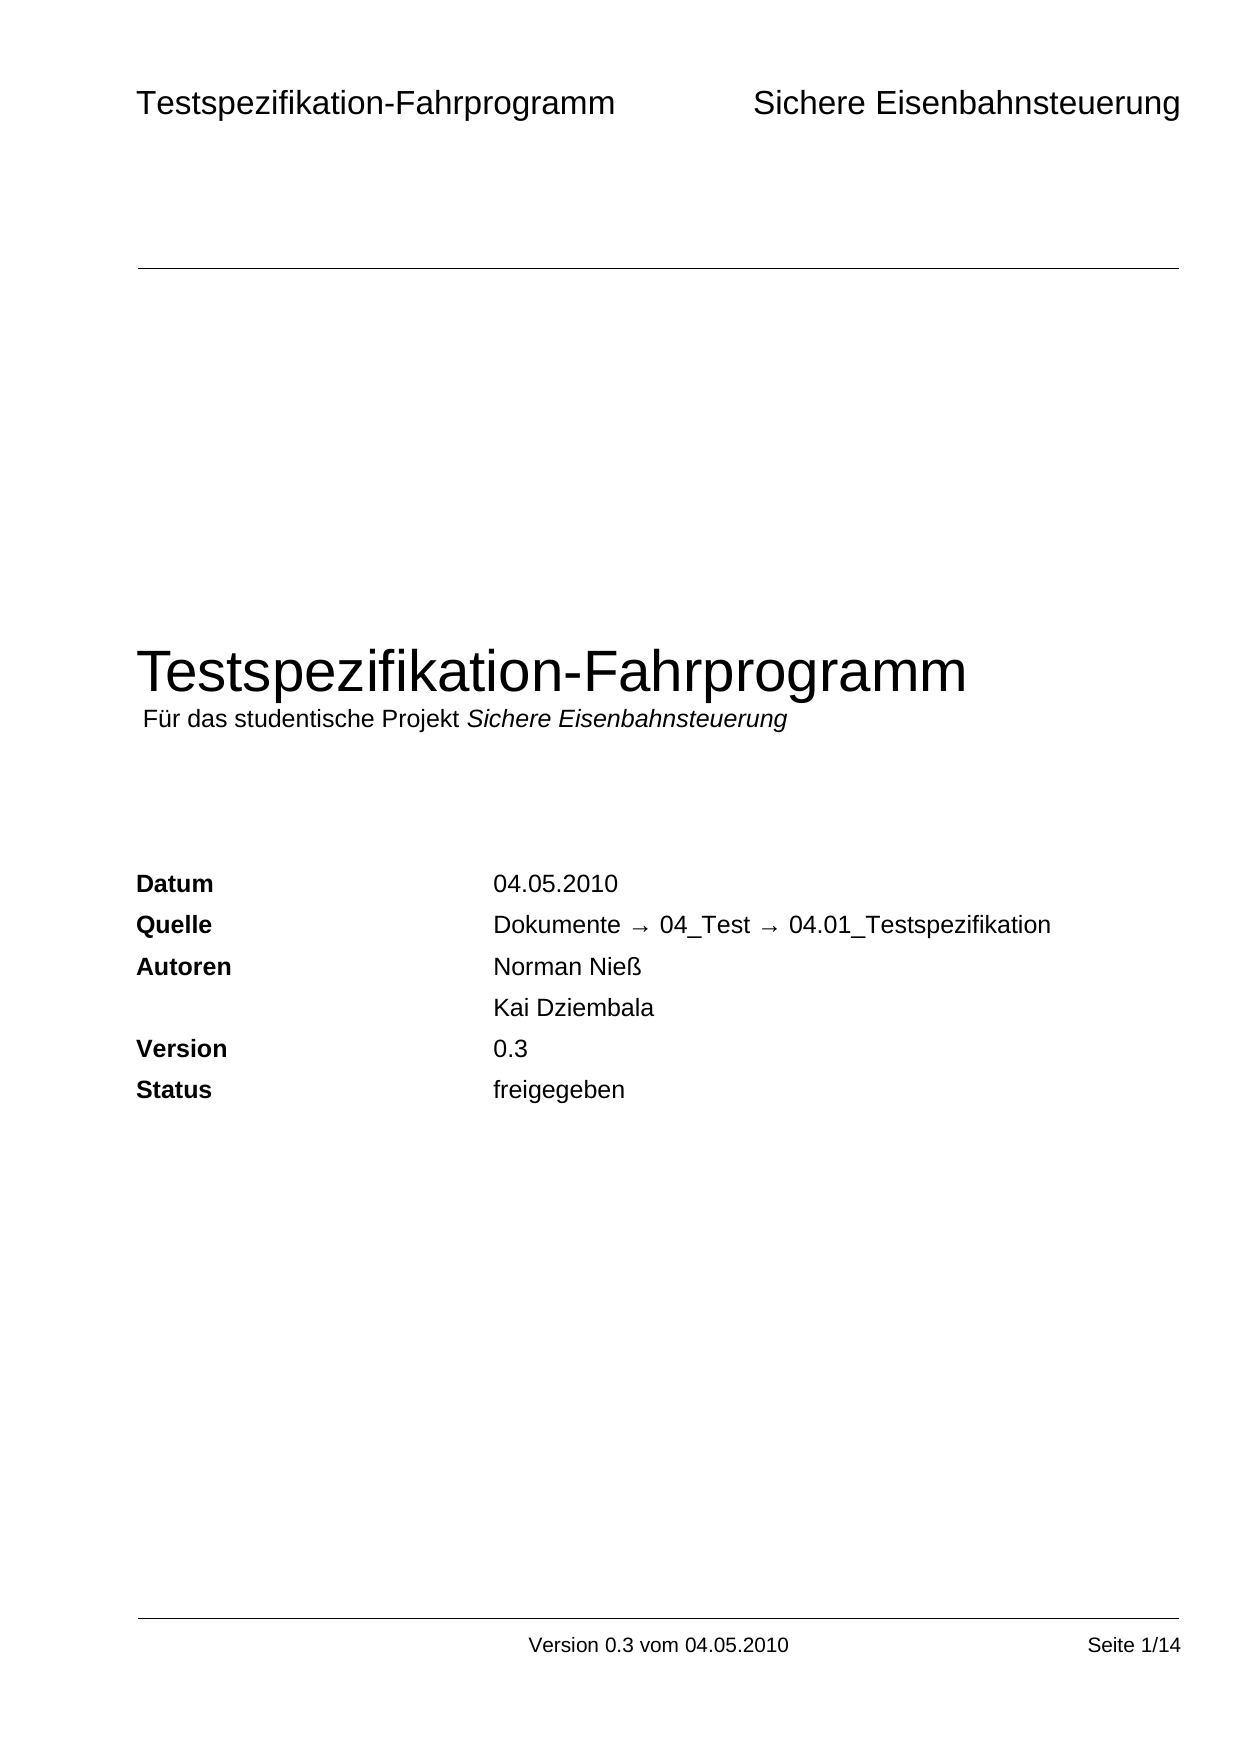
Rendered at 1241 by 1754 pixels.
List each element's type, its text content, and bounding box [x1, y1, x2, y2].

text Version 0.3 [136, 1034, 1181, 1063]
text Status freigegeben [136, 1075, 1181, 1104]
text Kai Dziembala [136, 993, 1181, 1022]
text Quelle Dokumente → 04_Test → 04.01_Testspezifikation [136, 910, 1181, 939]
text Datum 04.05.2010 [136, 869, 1181, 898]
text Autoren Norman Nieß [136, 952, 1181, 980]
text Für das studentische Projekt Sichere Eisenbahnsteuerung [136, 704, 1181, 733]
title Testspezifikation-Fahrprogramm [136, 637, 1181, 704]
